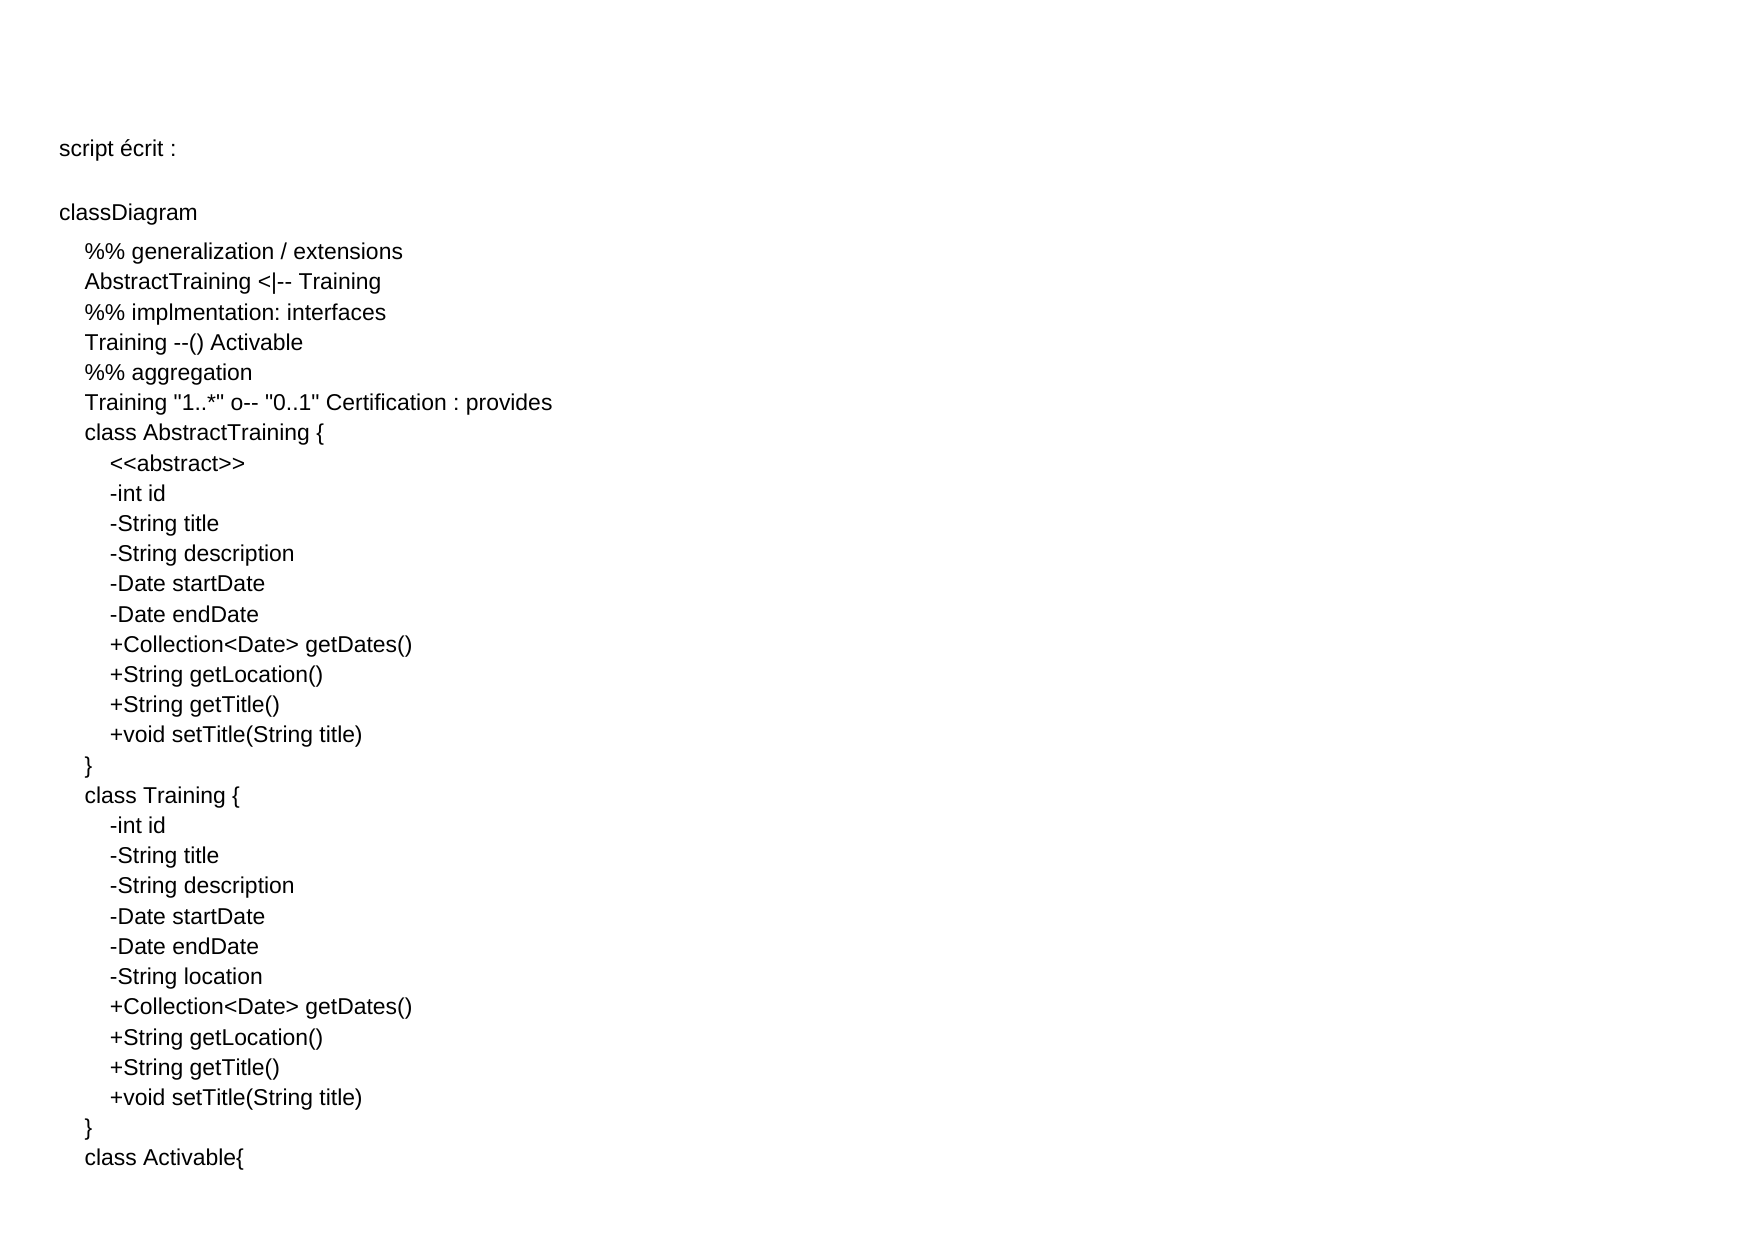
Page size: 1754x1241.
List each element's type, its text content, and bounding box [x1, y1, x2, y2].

text -Date startDate [59, 570, 1695, 597]
text -String description [59, 540, 1695, 567]
text +String getTitle() [59, 1054, 1695, 1080]
text -int id [59, 480, 1695, 506]
text -String location [59, 963, 1695, 989]
text +void setTitle(String title) [59, 1084, 1695, 1110]
text -Date startDate [59, 903, 1695, 929]
text class AbstractTraining { [59, 419, 1695, 446]
text -String title [59, 510, 1695, 536]
text class Activable{ [59, 1144, 1695, 1171]
text -String title [59, 842, 1695, 869]
text %% aggregation [59, 359, 1695, 385]
text } [59, 1114, 1695, 1141]
text +void setTitle(String title) [59, 721, 1695, 748]
text %% implmentation: interfaces [59, 298, 1695, 325]
text class Training { [59, 782, 1695, 808]
text -Date endDate [59, 601, 1695, 627]
text Training "1..*" o-- "0..1" Certification : provides [59, 389, 1695, 416]
text +Collection<Date> getDates() [59, 631, 1695, 657]
text +String getLocation() [59, 661, 1695, 687]
subtitle script écrit : [59, 135, 1695, 162]
text } [59, 752, 1695, 778]
text +Collection<Date> getDates() [59, 993, 1695, 1020]
text AbstractTraining <|-- Training [59, 268, 1695, 295]
text -String description [59, 872, 1695, 899]
subtitle classDiagram [59, 199, 1695, 226]
text -int id [59, 812, 1695, 838]
text Training --() Activable [59, 329, 1695, 355]
text %% generalization / extensions [59, 238, 1695, 264]
text +String getTitle() [59, 691, 1695, 718]
text +String getLocation() [59, 1023, 1695, 1050]
text -Date endDate [59, 933, 1695, 959]
text <<abstract>> [59, 449, 1695, 476]
